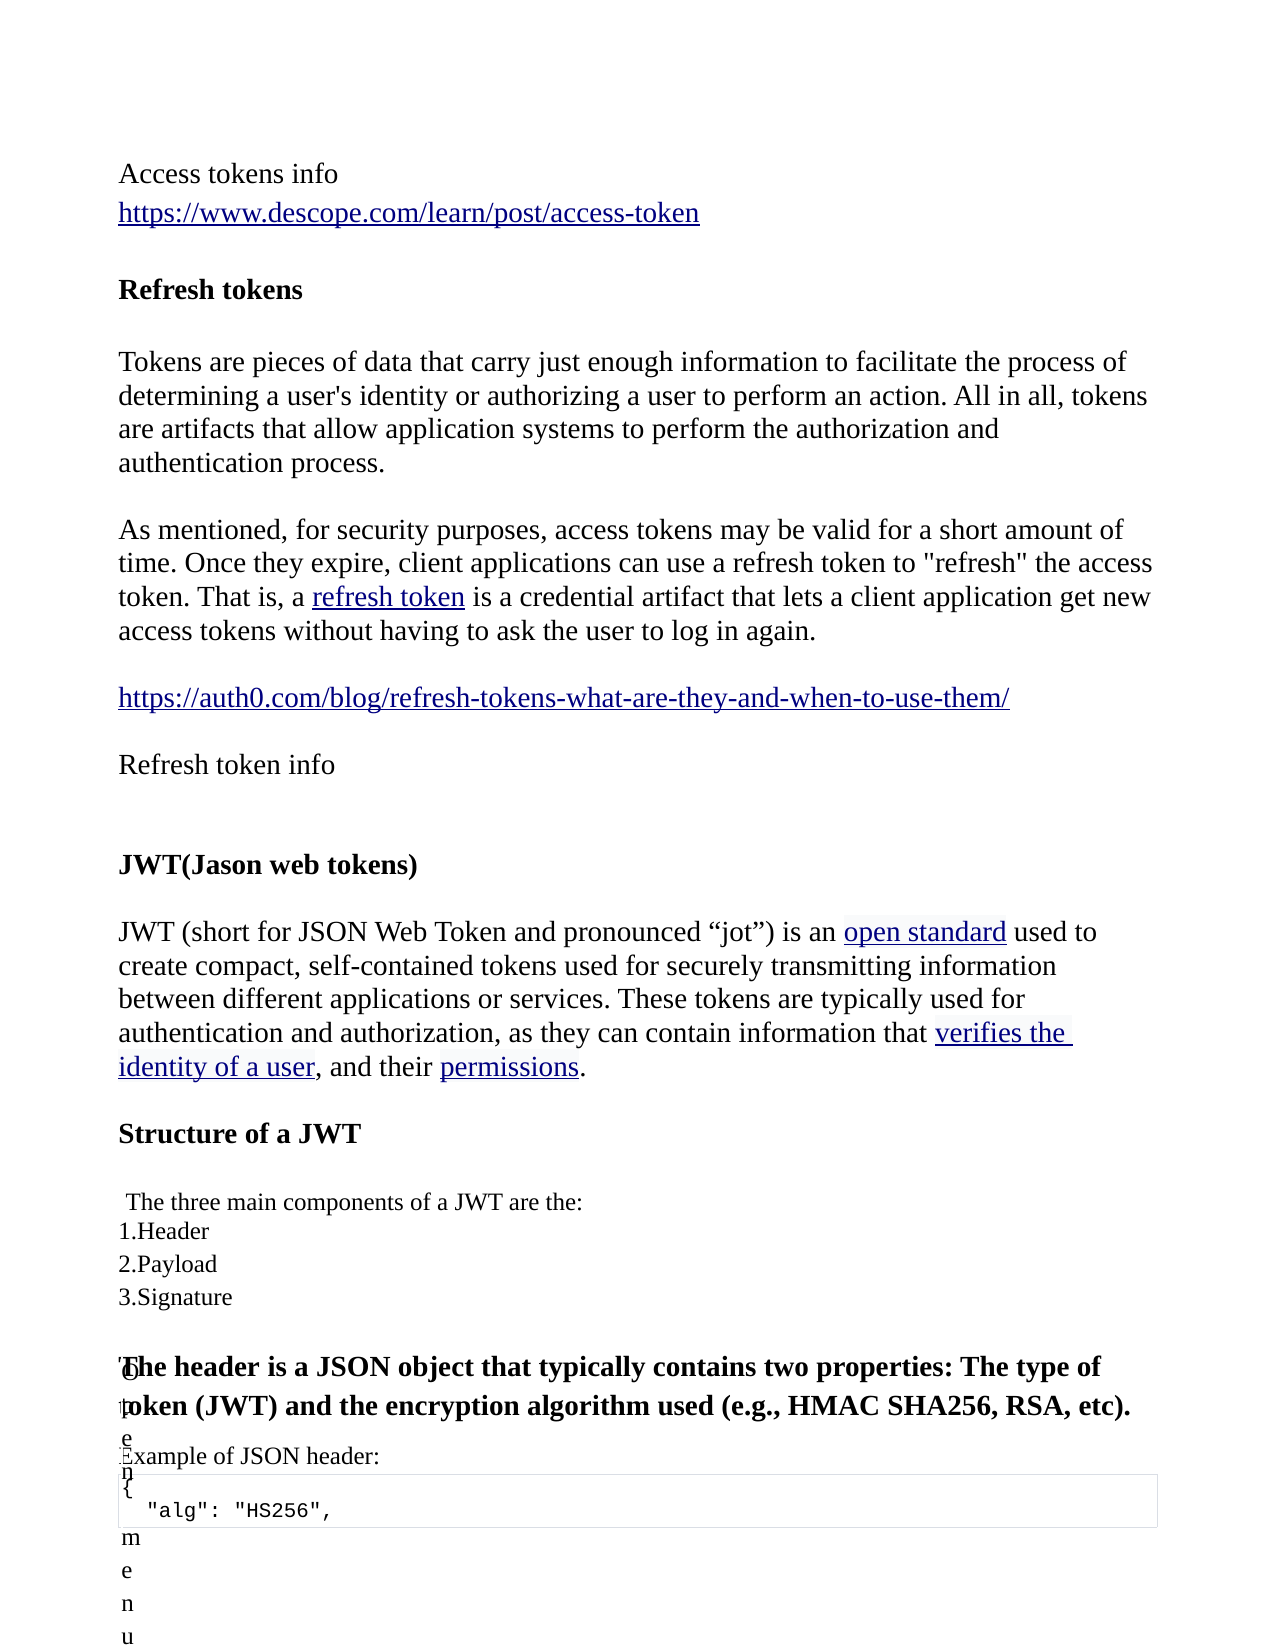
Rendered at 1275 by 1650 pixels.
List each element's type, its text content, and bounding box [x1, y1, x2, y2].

text The header is a JSON object that typically contains two properties: The type of token (JWT) and the encryption algorithm used (e.g., HMAC SHA256, RSA, etc). [118, 1349, 1157, 1421]
text "alg": "HS256", [123, 1497, 1157, 1527]
text { [126, 1475, 1157, 1497]
text As mentioned, for security purposes, access tokens may be valid for a short amount of time. Once they expire, client applications can use a refresh token to "refresh" the access token. That is, a refresh token is a credential artifact that lets a client application get new access tokens without having to ask the user to log in again. [118, 512, 1157, 646]
text Structure of a JWT [118, 1116, 1157, 1149]
text Refresh tokens [118, 272, 1157, 306]
text JWT(Jason web tokens) [118, 847, 1157, 881]
text Tokens are pieces of data that carry just enough information to facilitate the process of determining a user's identity or authorizing a user to perform an action. All in all, tokens are artifacts that allow application systems to perform the authorization and authentication process. [118, 344, 1157, 478]
text Refresh token info [118, 747, 1157, 780]
text The three main components of a JWT are the: [118, 1183, 1157, 1216]
list Signature [118, 1282, 1157, 1311]
text { [123, 1475, 130, 1488]
list Payload [118, 1249, 1157, 1278]
text https://auth0.com/blog/refresh-tokens-what-are-they-and-when-to-use-them/ [118, 680, 1157, 713]
list Header [118, 1216, 1157, 1245]
text JWT (short for JSON Web Token and pronounced “jot”) is an open standard used to create compact, self-contained tokens used for securely transmitting information between different applications or services. These tokens are typically used for authentication and authorization, as they can contain information that verifies the identity of a user, and their permissions. [118, 914, 1157, 1082]
text Access tokens info [118, 157, 1157, 190]
text https://www.descope.com/learn/post/access-token [118, 195, 1157, 229]
text Example of JSON header: [123, 1441, 1157, 1469]
